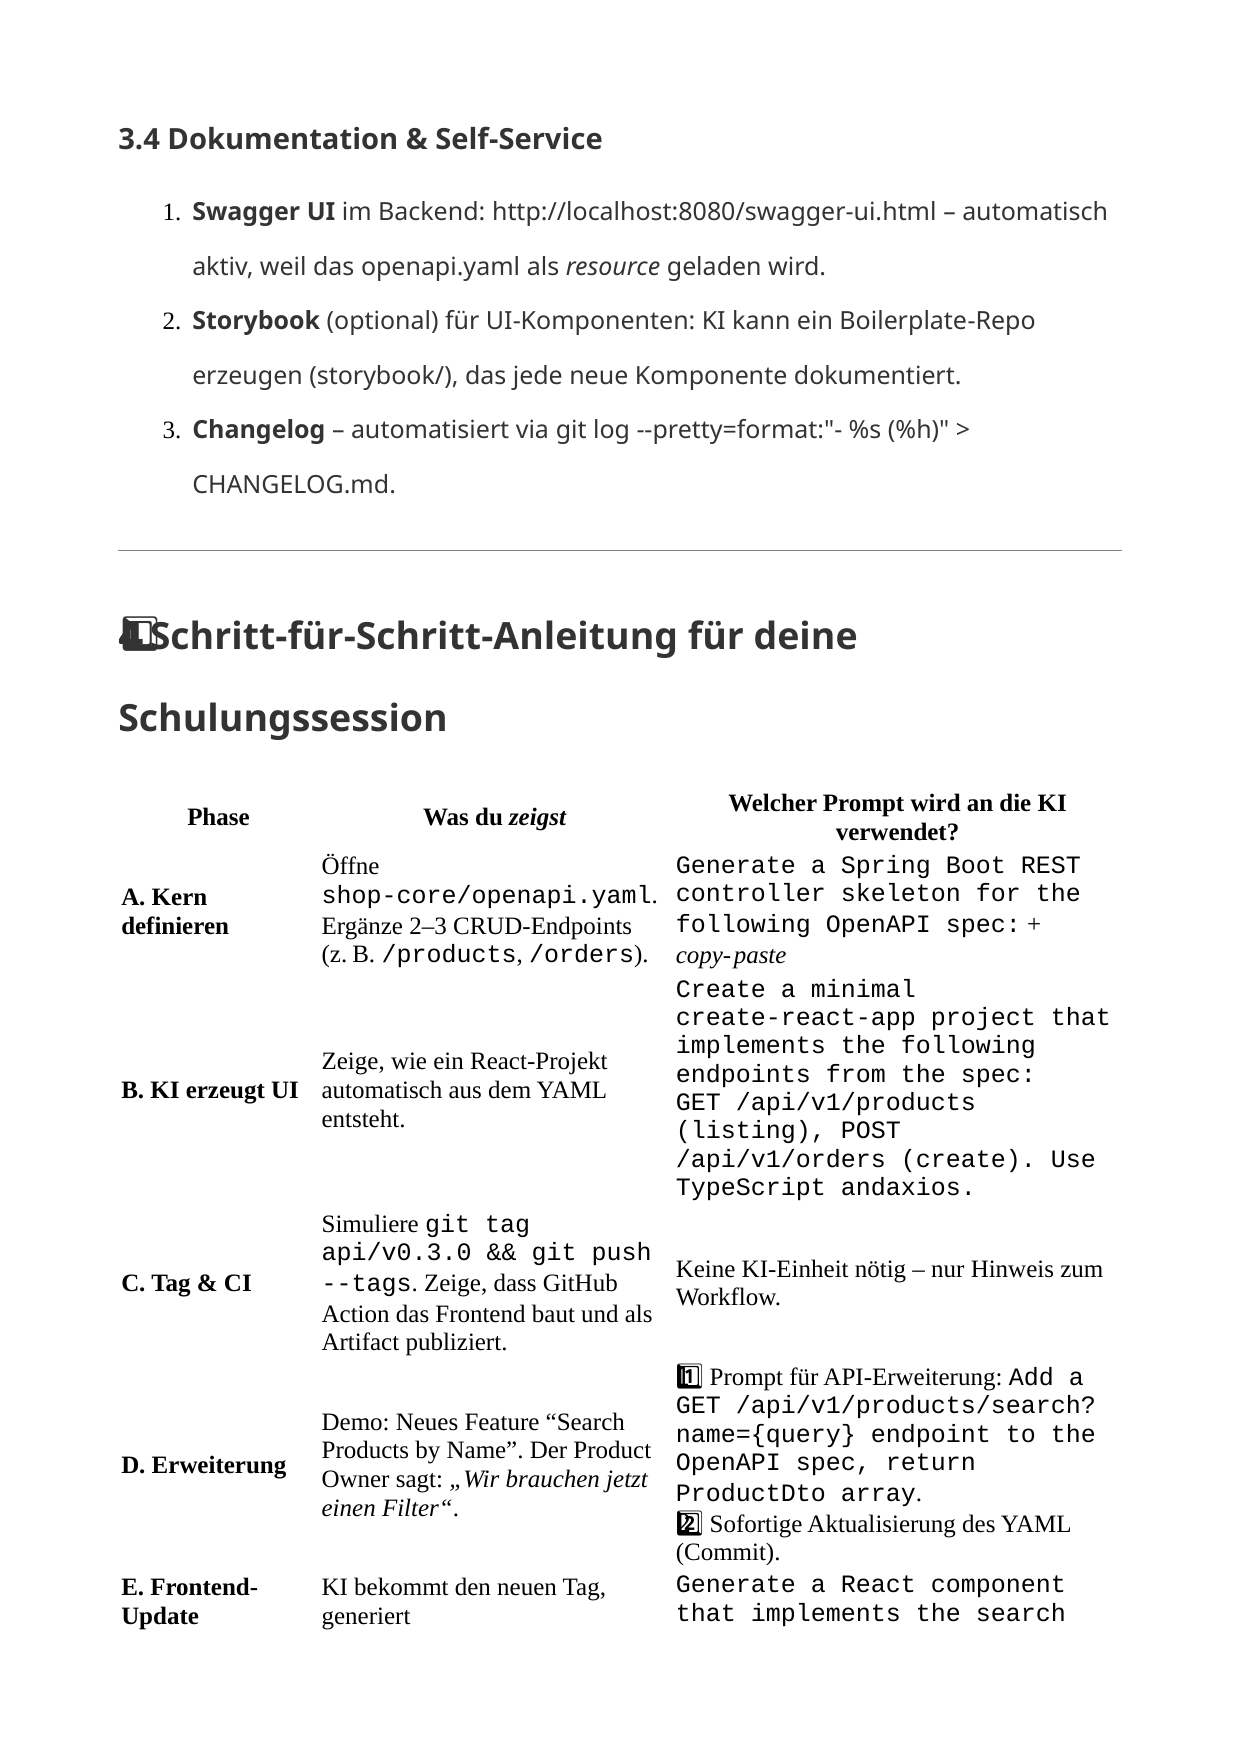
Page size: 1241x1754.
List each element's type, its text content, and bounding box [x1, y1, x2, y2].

table_header Was du zeigst [319, 785, 673, 848]
table_cell D. Erweiterung [118, 1359, 318, 1569]
table_header Phase [118, 785, 318, 848]
table_cell Zeige, wie ein React‑Projekt automatisch aus dem YAML entsteht. [319, 973, 673, 1206]
table_cell A. Kern definieren [118, 848, 318, 973]
table_cell Demo: Neues Feature “Search Products by Name”. Der Product Owner sagt: „Wir brauchen jetzt einen Filter“. [319, 1359, 673, 1569]
list Storybook (optional) für UI-Komponenten: KI kann ein Boilerplate‑Repo erzeugen (storybook/), das jede neue Komponente dokumentiert. [162, 303, 1122, 392]
subtitle 3.4 Dokumentation & Self‑Service [118, 118, 1122, 158]
table_cell E. Frontend-Update [118, 1569, 318, 1632]
table_cell Keine KI‑Einheit nötig – nur Hinweis zum Workflow. [673, 1206, 1122, 1359]
table_cell C. Tag & CI [118, 1206, 318, 1359]
table_cell B. KI erzeugt UI [118, 973, 318, 1206]
table_cell Generate a Spring Boot REST controller skeleton for the following OpenAPI spec: + copy‑paste [673, 848, 1122, 973]
subtitle 4️⃣ Schritt‑für‑Schritt-Anleitung für deine Schulungssession [118, 609, 1122, 742]
list Changelog – automatisiert via git log --pretty=format:"- %s (%h)" > CHANGELOG.md. [162, 412, 1122, 501]
table_cell KI bekommt den neuen Tag, generiert [319, 1569, 673, 1632]
table_cell Öffne shop-core/openapi.yaml. Ergänze 2–3 CRUD-Endpoints (z. B. /products, /orders). [319, 848, 673, 973]
list Swagger UI im Backend: http://localhost:8080/swagger-ui.html – automatisch aktiv, weil das openapi.yaml als resource geladen wird. [162, 194, 1122, 283]
table_cell 1️⃣ Prompt für API‑Erweiterung: Add a GET /api/v1/products/search?name={query} endpoint to the OpenAPI spec, return ProductDto array. 2️⃣ Sofortige Aktualisierung des YAML (Commit). [673, 1359, 1122, 1569]
table_cell Generate a React component that implements the search [673, 1569, 1122, 1632]
table_cell Simuliere git tag api/v0.3.0 && git push --tags. Zeige, dass GitHub Action das Frontend baut und als Artifact publiziert. [319, 1206, 673, 1359]
table_cell Create a minimal create‑react‑app project that implements the following endpoints from the spec: GET /api/v1/products (listing), POST /api/v1/orders (create). Use TypeScript andaxios. [673, 973, 1122, 1206]
table_header Welcher Prompt wird an die KI verwendet? [673, 785, 1122, 848]
